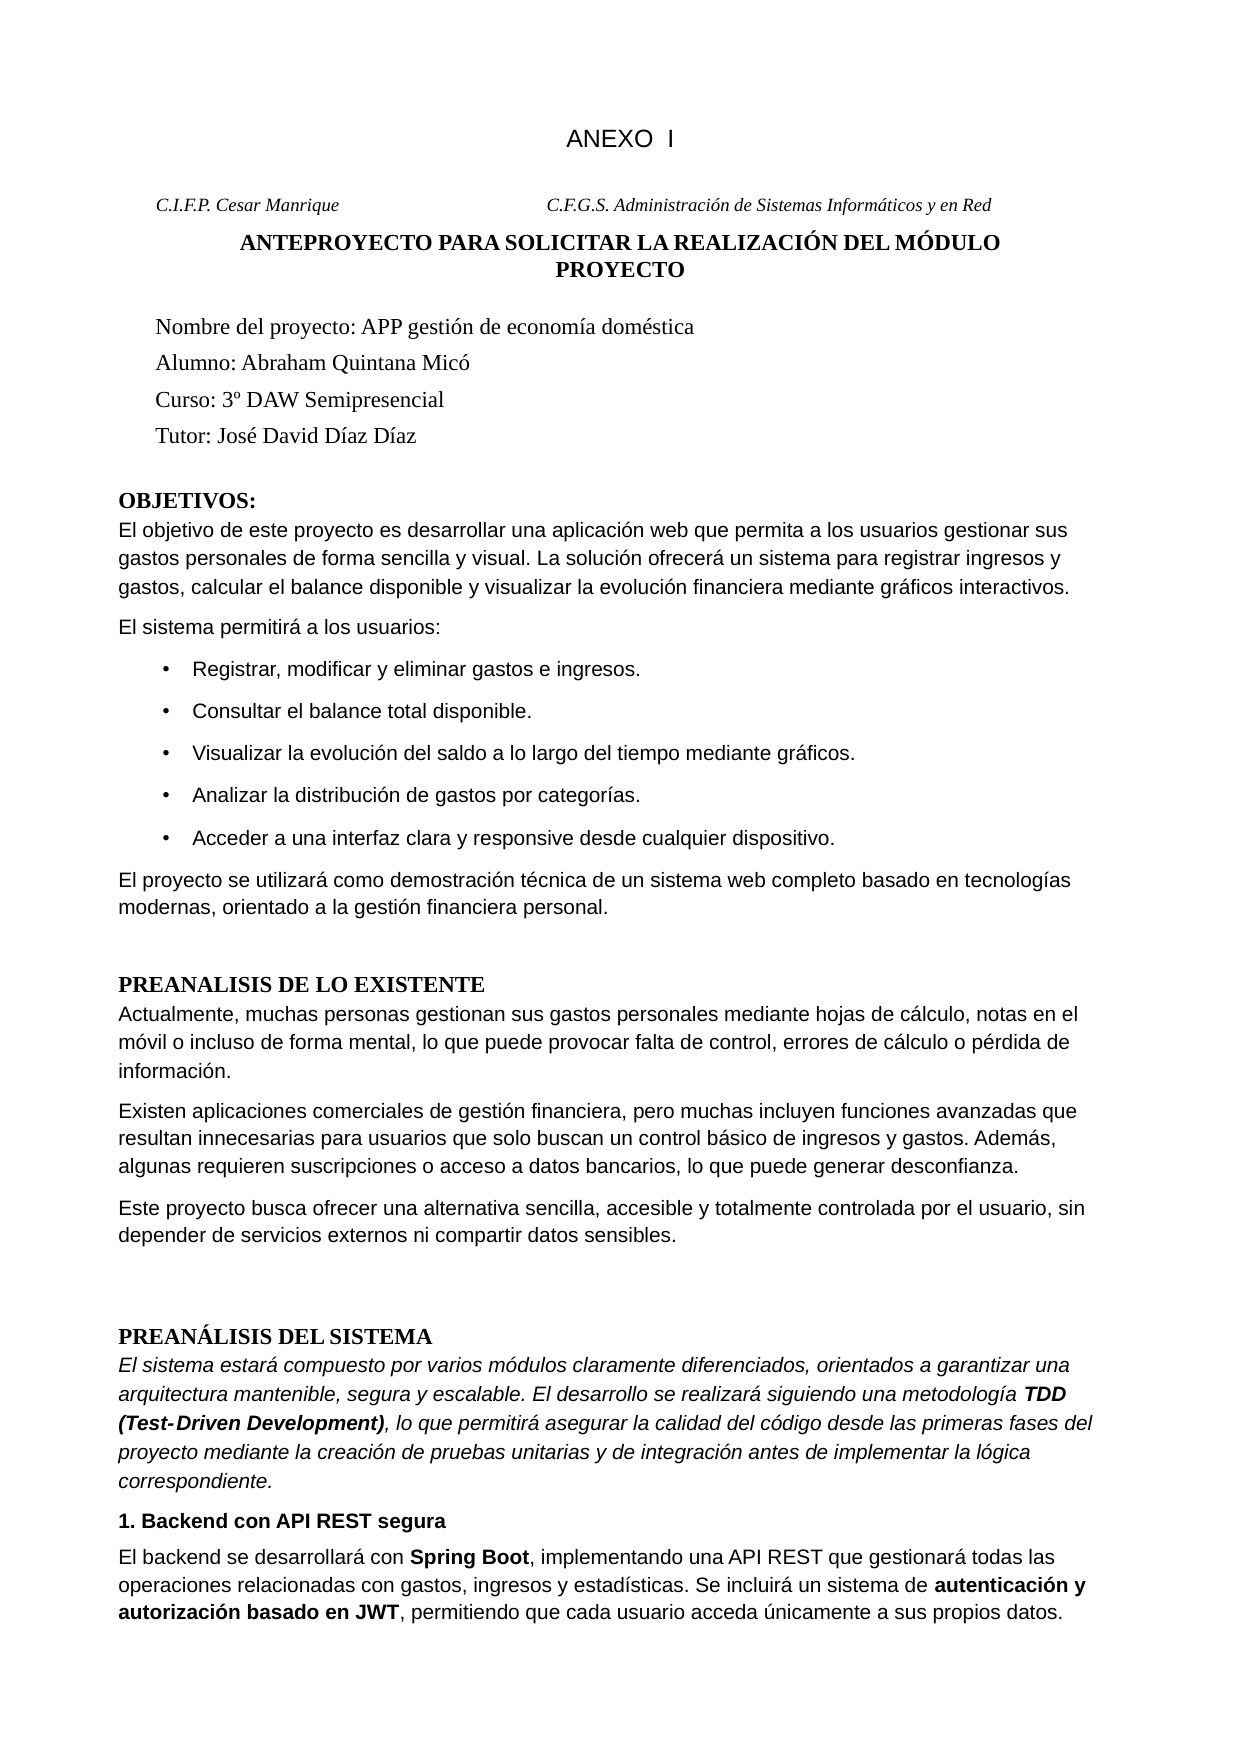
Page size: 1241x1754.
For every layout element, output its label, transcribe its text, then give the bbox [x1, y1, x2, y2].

text C.I.F.P. Cesar Manrique C.F.G.S. Administración de Sistemas Informáticos y en Red [156, 194, 1122, 216]
text Alumno: Abraham Quintana Micó [155, 342, 1122, 378]
list Analizar la distribución de gastos por categorías. [162, 783, 1122, 807]
text OBJETIVOS: [118, 486, 1122, 514]
text Este proyecto busca ofrecer una alternativa sencilla, accesible y totalmente controlada por el usuario, sin depender de servicios externos ni compartir datos sensibles. [118, 1196, 1122, 1247]
text PREANÁLISIS DEL SISTEMA [118, 1323, 1122, 1349]
list Acceder a una interfaz clara y responsive desde cualquier dispositivo. [162, 826, 1122, 849]
text ANTEPROYECTO PARA SOLICITAR LA REALIZACIÓN DEL MÓDULO [118, 228, 1122, 255]
subtitle 1. Backend con API REST segura [118, 1508, 1122, 1532]
text El sistema estará compuesto por varios módulos claramente diferenciados, orientados a garantizar una arquitectura mantenible, segura y escalable. El desarrollo se realizará siguiendo una metodología TDD (Test‑Driven Development), lo que permitirá asegurar la calidad del código desde las primeras fases del proyecto mediante la creación de pruebas unitarias y de integración antes de implementar la lógica correspondiente. [118, 1349, 1122, 1494]
list Consultar el balance total disponible. [162, 699, 1122, 723]
text Existen aplicaciones comerciales de gestión financiera, pero muchas incluyen funciones avanzadas que resultan innecesarias para usuarios que solo buscan un control básico de ingresos y gastos. Además, algunas requieren suscripciones o acceso a datos bancarios, lo que puede generar desconfianza. [118, 1098, 1122, 1177]
list Visualizar la evolución del saldo a lo largo del tiempo mediante gráficos. [162, 741, 1122, 765]
text ANEXO I [118, 124, 1122, 153]
text Curso: 3º DAW Semipresencial [155, 378, 1122, 414]
list Registrar, modificar y eliminar gastos e ingresos. [162, 657, 1122, 681]
text Actualmente, muchas personas gestionan sus gastos personales mediante hojas de cálculo, notas en el móvil o incluso de forma mental, lo que puede provocar falta de control, errores de cálculo o pérdida de información. [118, 998, 1122, 1084]
text El objetivo de este proyecto es desarrollar una aplicación web que permita a los usuarios gestionar sus gastos personales de forma sencilla y visual. La solución ofrecerá un sistema para registrar ingresos y gastos, calcular el balance disponible y visualizar la evolución financiera mediante gráficos interactivos. [118, 514, 1122, 600]
text Tutor: José David Díaz Díaz [155, 414, 1122, 450]
text El backend se desarrollará con Spring Boot, implementando una API REST que gestionará todas las operaciones relacionadas con gastos, ingresos y estadísticas. Se incluirá un sistema de autenticación y autorización basado en JWT, permitiendo que cada usuario acceda únicamente a sus propios datos. [118, 1545, 1122, 1624]
text PREANALISIS DE LO EXISTENTE [118, 970, 1122, 998]
text El sistema permitirá a los usuarios: [118, 615, 1122, 639]
text Nombre del proyecto: APP gestión de economía doméstica [155, 306, 1122, 342]
text PROYECTO [118, 256, 1122, 283]
text El proyecto se utilizará como demostración técnica de un sistema web completo basado en tecnologías modernas, orientado a la gestión financiera personal. [118, 868, 1122, 919]
